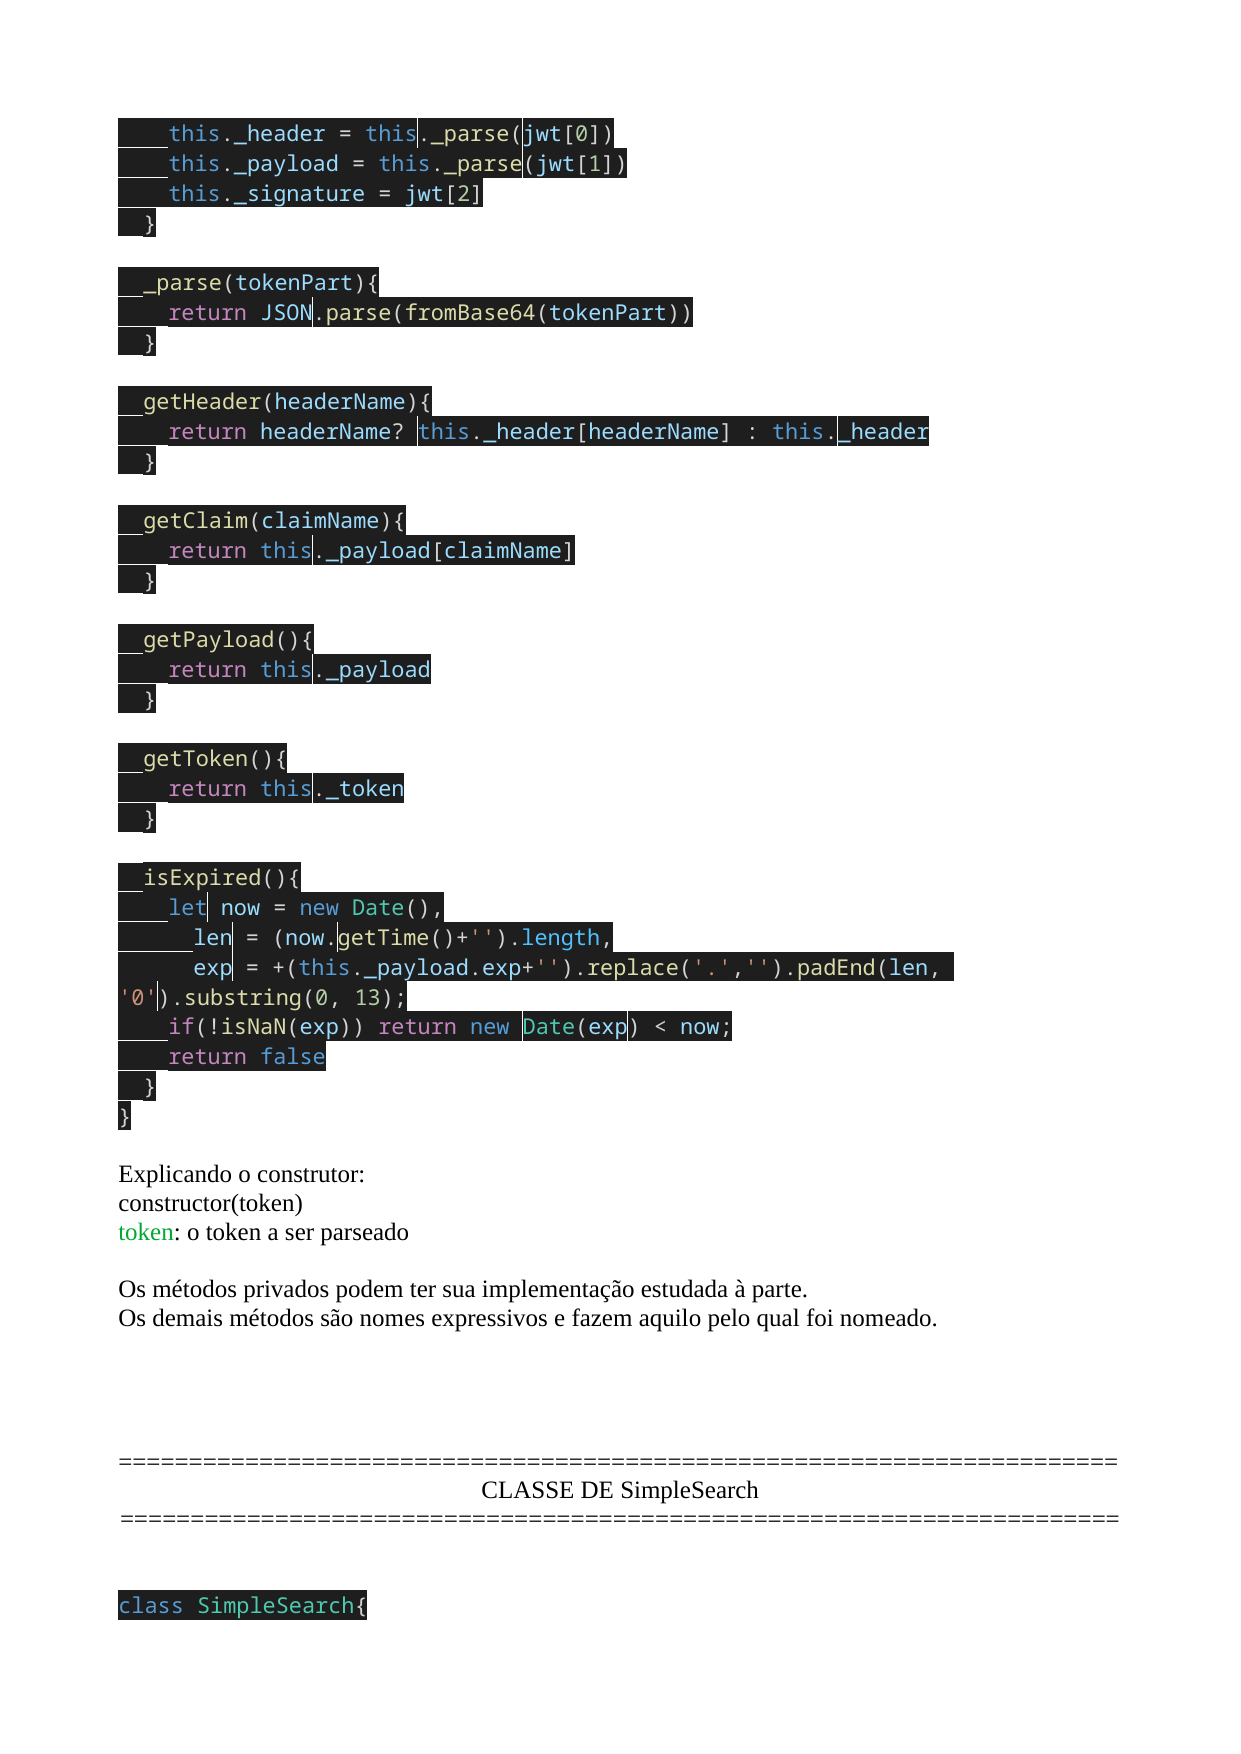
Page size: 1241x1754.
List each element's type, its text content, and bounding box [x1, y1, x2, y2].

text return this._payload[claimName] [118, 535, 1122, 565]
text _parse(tokenPart){ [118, 267, 1122, 297]
text token: o token a ser parseado [118, 1217, 1122, 1245]
text } [118, 1101, 1122, 1130]
text let now = new Date(), [118, 892, 1122, 922]
text ======================================================================= [118, 1447, 1122, 1475]
text getToken(){ [118, 743, 1122, 773]
text isExpired(){ [118, 862, 1122, 892]
text } [118, 565, 1122, 594]
text return false [118, 1041, 1122, 1071]
text constructor(token) [118, 1188, 1122, 1217]
text getHeader(headerName){ [118, 386, 1122, 416]
text } [118, 327, 1122, 356]
text return this._payload [118, 654, 1122, 684]
text getPayload(){ [118, 624, 1122, 654]
text } [118, 207, 1122, 237]
text len = (now.getTime()+'').length, [118, 922, 1122, 952]
text } [118, 684, 1122, 713]
text } [118, 803, 1122, 833]
text Os demais métodos são nomes expressivos e fazem aquilo pelo qual foi nomeado. [118, 1303, 1122, 1332]
text class SimpleSearch{ [118, 1590, 1122, 1620]
text CLASSE DE SimpleSearch [118, 1475, 1122, 1504]
text this._payload = this._parse(jwt[1]) [118, 148, 1122, 178]
text } [118, 1071, 1122, 1101]
text getClaim(claimName){ [118, 505, 1122, 535]
text Explicando o construtor: [118, 1159, 1122, 1188]
text this._signature = jwt[2] [118, 178, 1122, 207]
text return this._token [118, 773, 1122, 803]
text this._header = this._parse(jwt[0]) [118, 118, 1122, 148]
text if(!isNaN(exp)) return new Date(exp) < now; [118, 1011, 1122, 1041]
text return headerName? this._header[headerName] : this._header [118, 416, 1122, 446]
text return JSON.parse(fromBase64(tokenPart)) [118, 297, 1122, 327]
text ======================================================================= [118, 1504, 1122, 1533]
text Os métodos privados podem ter sua implementação estudada à parte. [118, 1274, 1122, 1303]
text } [118, 446, 1122, 475]
text exp = +(this._payload.exp+'').replace('.','').padEnd(len, '0').substring(0, 13); [118, 952, 1122, 1011]
